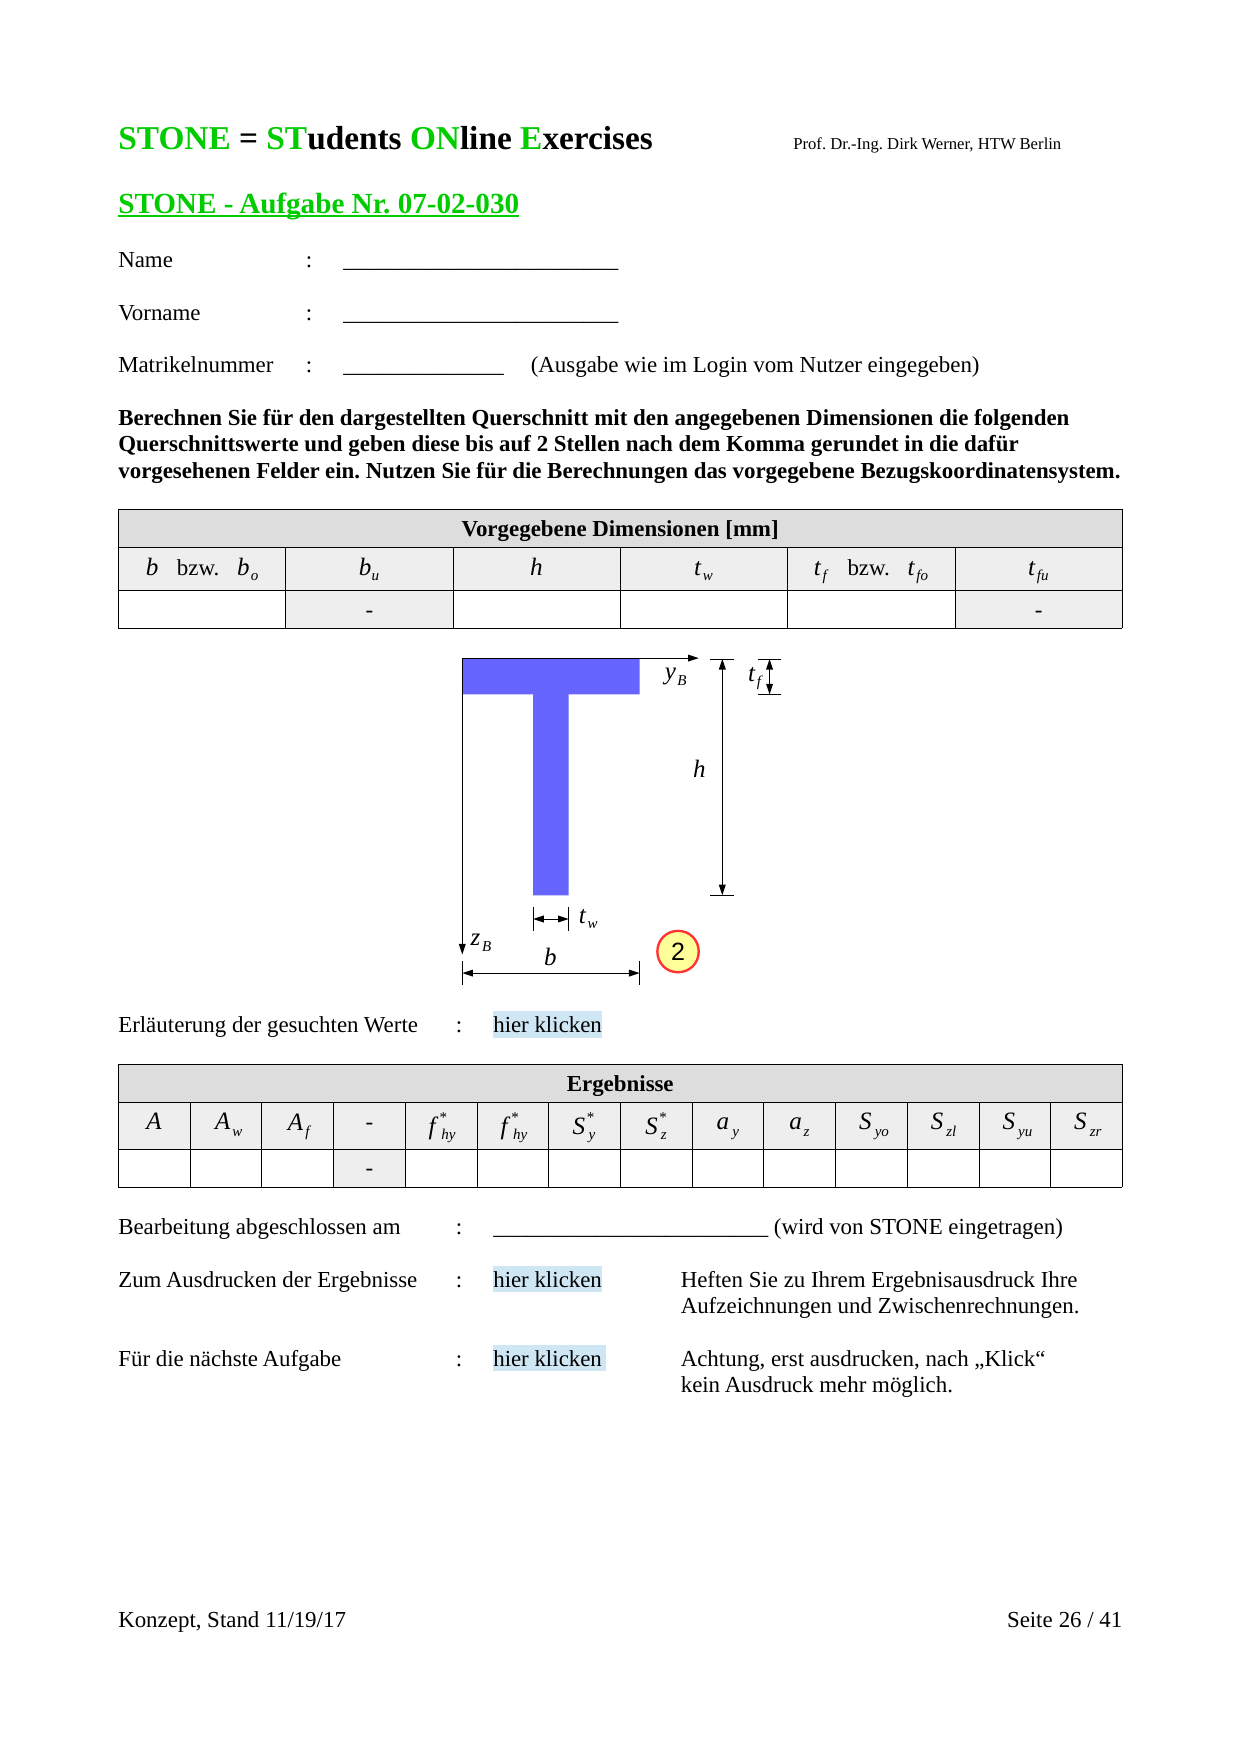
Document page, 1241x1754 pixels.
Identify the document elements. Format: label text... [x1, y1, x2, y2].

table_cell [980, 1103, 1050, 1149]
table_cell [621, 1103, 692, 1149]
table_cell [286, 548, 453, 590]
table_cell [478, 1103, 548, 1149]
table_cell [119, 1150, 190, 1187]
table_cell bzw. [788, 548, 955, 590]
table_cell [549, 1150, 620, 1187]
table_cell [836, 1150, 907, 1187]
text Berechnen Sie für den dargestellten Querschnitt mit den angegebenen Dimensionen die folgenden Querschnittswerte und geben diese bis auf 2 Stellen nach dem Komma gerundet in die dafür vorgesehenen Felder ein. Nutzen Sie für die Berechnungen das vorgegebene Bezugskoordinatensystem. [118, 404, 1122, 483]
text Matrikelnummer : ______________ (Ausgabe wie im Login vom Nutzer eingegeben) [118, 351, 1122, 378]
table_header Vorgegebene Dimensionen [mm] [119, 510, 1122, 547]
text Für die nächste Aufgabe : hier klicken Achtung, erst ausdrucken, nach „Klick“ [118, 1345, 1122, 1371]
text Vorname : ________________________ [118, 298, 1122, 325]
table_cell [693, 1150, 763, 1187]
table_cell [980, 1150, 1050, 1187]
table_cell [191, 1150, 261, 1187]
table_header Ergebnisse [119, 1065, 1122, 1102]
table_cell [406, 1150, 477, 1187]
table_cell [191, 1103, 261, 1149]
table_cell [549, 1103, 620, 1149]
table_cell [764, 1103, 835, 1149]
text Name : ________________________ [118, 246, 1122, 272]
table_cell [119, 1103, 190, 1149]
table_cell - [956, 591, 1122, 628]
table_cell [406, 1103, 477, 1149]
table_cell [956, 548, 1122, 590]
table_cell [478, 1150, 548, 1187]
table_cell [693, 1103, 763, 1149]
table_cell - [334, 1103, 405, 1149]
table_cell [764, 1150, 835, 1187]
table_cell [621, 591, 787, 628]
table_cell [1051, 1150, 1122, 1187]
table_cell [788, 591, 955, 628]
table_cell [908, 1103, 979, 1149]
table_cell [1051, 1103, 1122, 1149]
table_cell [119, 591, 285, 628]
table_cell - [334, 1150, 405, 1187]
text Bearbeitung abgeschlossen am : ________________________ (wird von STONE eingetragen) [118, 1213, 1122, 1239]
text kein Ausdruck mehr möglich. [118, 1371, 1122, 1397]
table_cell [454, 548, 620, 590]
text Erläuterung der gesuchten Werte : hier klicken [118, 1011, 1122, 1038]
table_cell [262, 1150, 333, 1187]
table_cell [836, 1103, 907, 1149]
table_cell [621, 1150, 692, 1187]
table_cell [908, 1150, 979, 1187]
table_cell bzw. [119, 548, 285, 590]
text Aufzeichnungen und Zwischenrechnungen. [118, 1292, 1122, 1318]
table_cell [262, 1103, 333, 1149]
text STONE - Aufgabe Nr. 07-02-030 [118, 186, 1122, 219]
table_cell - [286, 591, 453, 628]
text Zum Ausdrucken der Ergebnisse : hier klicken Heften Sie zu Ihrem Ergebnisausdruck Ihre [118, 1266, 1122, 1292]
table_cell [454, 591, 620, 628]
table_cell [621, 548, 787, 590]
